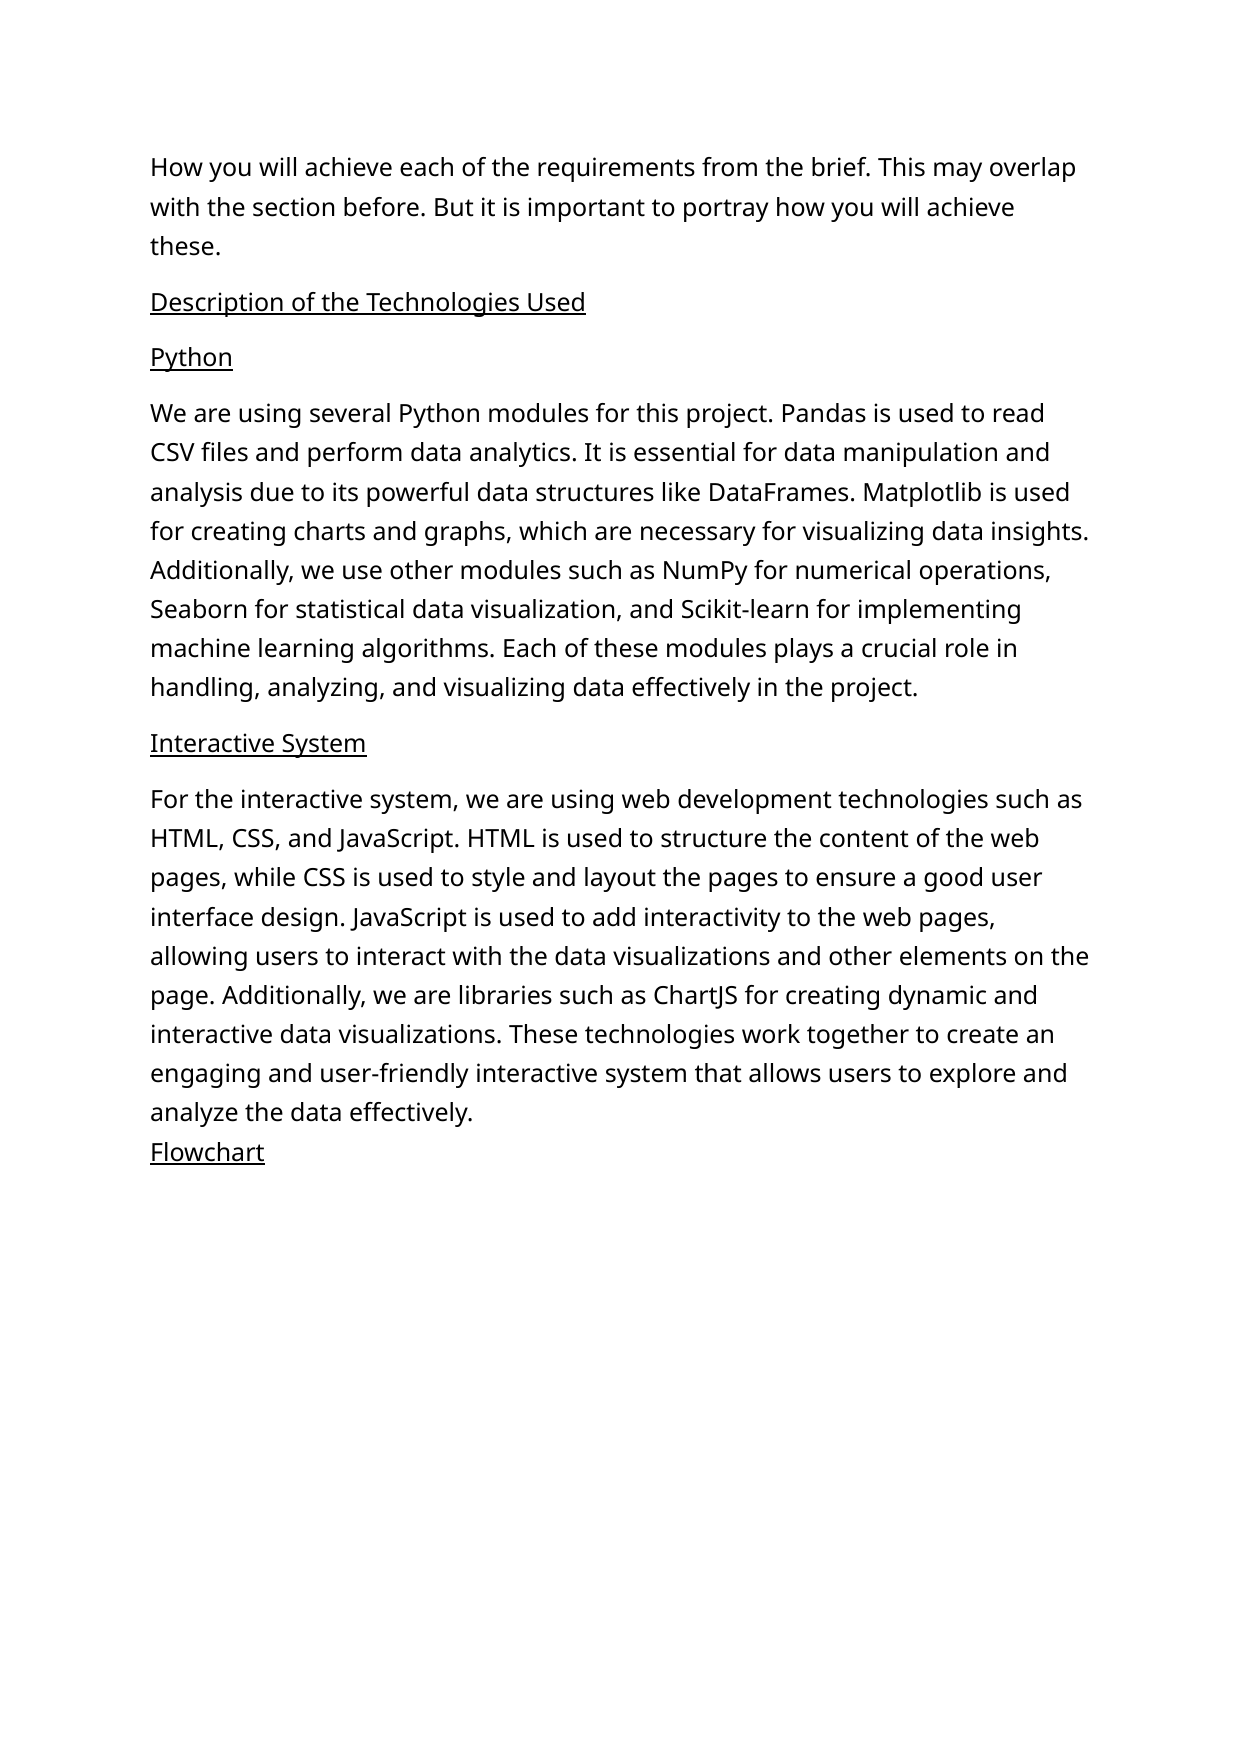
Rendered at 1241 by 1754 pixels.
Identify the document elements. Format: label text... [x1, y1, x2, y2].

text Interactive System [150, 726, 1090, 760]
text Description of the Technologies Used [150, 284, 1090, 318]
text For the interactive system, we are using web development technologies such as HTML, CSS, and JavaScript. HTML is used to structure the content of the web pages, while CSS is used to style and layout the pages to ensure a good user interface design. JavaScript is used to add interactivity to the web pages, allowing users to interact with the data visualizations and other elements on the page. Additionally, we are libraries such as ChartJS for creating dynamic and interactive data visualizations. These technologies work together to create an engaging and user-friendly interactive system that allows users to explore and analyze the data effectively. Flowchart [150, 782, 1090, 1168]
text We are using several Python modules for this project. Pandas is used to read CSV files and perform data analytics. It is essential for data manipulation and analysis due to its powerful data structures like DataFrames. Matplotlib is used for creating charts and graphs, which are necessary for visualizing data insights. Additionally, we use other modules such as NumPy for numerical operations, Seaborn for statistical data visualization, and Scikit-learn for implementing machine learning algorithms. Each of these modules plays a crucial role in handling, analyzing, and visualizing data effectively in the project. [150, 396, 1090, 704]
text Python [150, 340, 1090, 374]
text How you will achieve each of the requirements from the brief. This may overlap with the section before. But it is important to portray how you will achieve these. [150, 150, 1090, 262]
